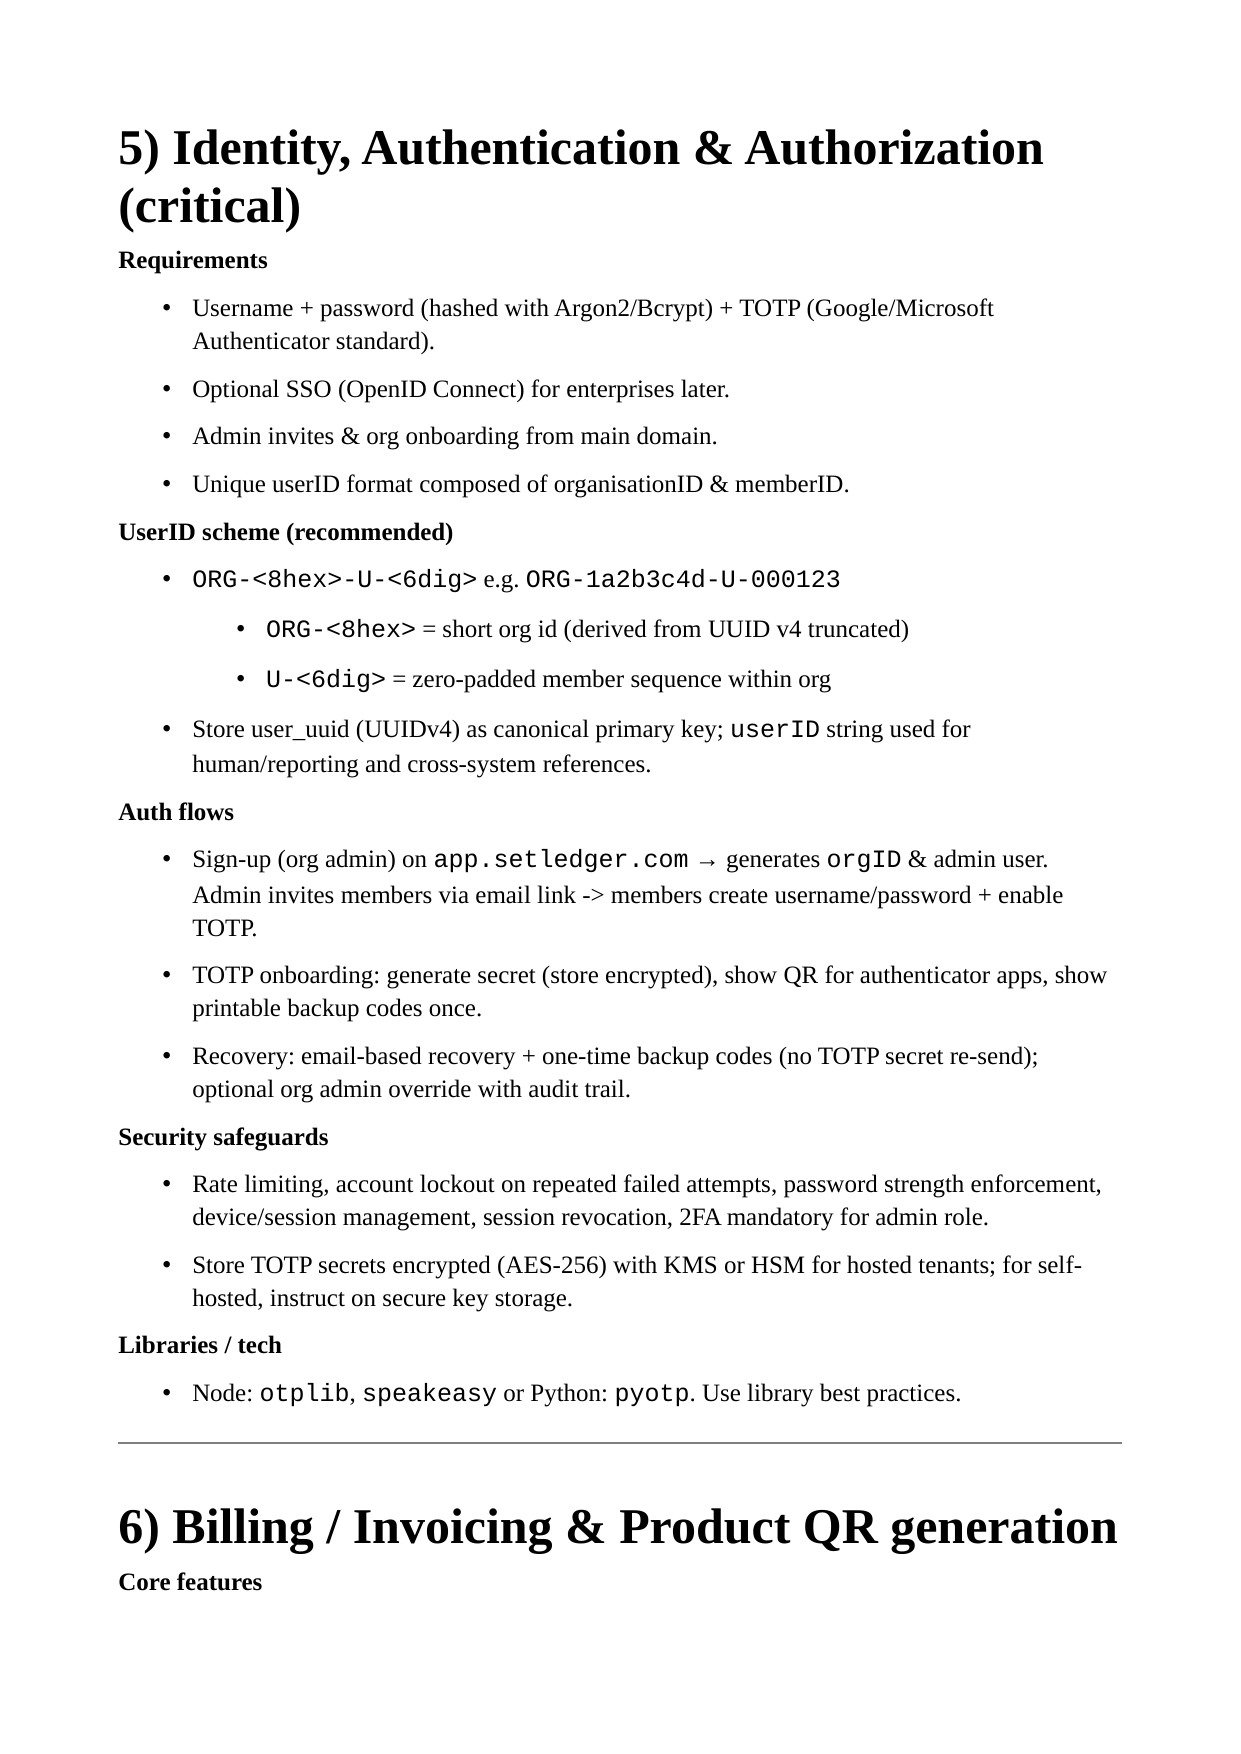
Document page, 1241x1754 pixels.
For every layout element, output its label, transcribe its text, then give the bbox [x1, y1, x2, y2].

subtitle 5) Identity, Authentication & Authorization (critical) [118, 118, 1122, 233]
list ORG-<8hex>-U-<6dig> e.g. ORG-1a2b3c4d-U-000123 [162, 564, 1122, 595]
list Store user_uuid (UUIDv4) as canonical primary key; userID string used for human/reporting and cross-system references. [162, 714, 1122, 778]
text Requirements [118, 246, 1122, 274]
list Node: otplib, speakeasy or Python: pyotp. Use library best practices. [162, 1378, 1122, 1409]
list Store TOTP secrets encrypted (AES-256) with KMS or HSM for hosted tenants; for self-hosted, instruct on secure key storage. [162, 1250, 1122, 1312]
list Rate limiting, account lockout on repeated failed attempts, password strength enforcement, device/session management, session revocation, 2FA mandatory for admin role. [162, 1169, 1122, 1231]
list Recovery: email-based recovery + one-time backup codes (no TOTP secret re-send); optional org admin override with audit trail. [162, 1041, 1122, 1103]
list ORG-<8hex> = short org id (derived from UUID v4 truncated) [236, 614, 1122, 645]
list Optional SSO (OpenID Connect) for enterprises later. [162, 374, 1122, 403]
list U-<6dig> = zero-padded member sequence within org [236, 664, 1122, 695]
list TOTP onboarding: generate secret (store encrypted), show QR for authenticator apps, show printable backup codes once. [162, 960, 1122, 1022]
text Core features [118, 1567, 1122, 1596]
text Security safeguards [118, 1122, 1122, 1150]
list Sign-up (org admin) on app.setledger.com → generates orgID & admin user. Admin invites members via email link -> members create username/password + enable TOTP. [162, 844, 1122, 941]
subtitle 6) Billing / Invoicing & Product QR generation [118, 1497, 1122, 1555]
list Username + password (hashed with Argon2/Bcrypt) + TOTP (Google/Microsoft Authenticator standard). [162, 293, 1122, 355]
list Unique userID format composed of organisationID & memberID. [162, 469, 1122, 498]
list Admin invites & org onboarding from main domain. [162, 421, 1122, 450]
text UserID scheme (recommended) [118, 517, 1122, 545]
text Libraries / tech [118, 1330, 1122, 1359]
text Auth flows [118, 797, 1122, 826]
